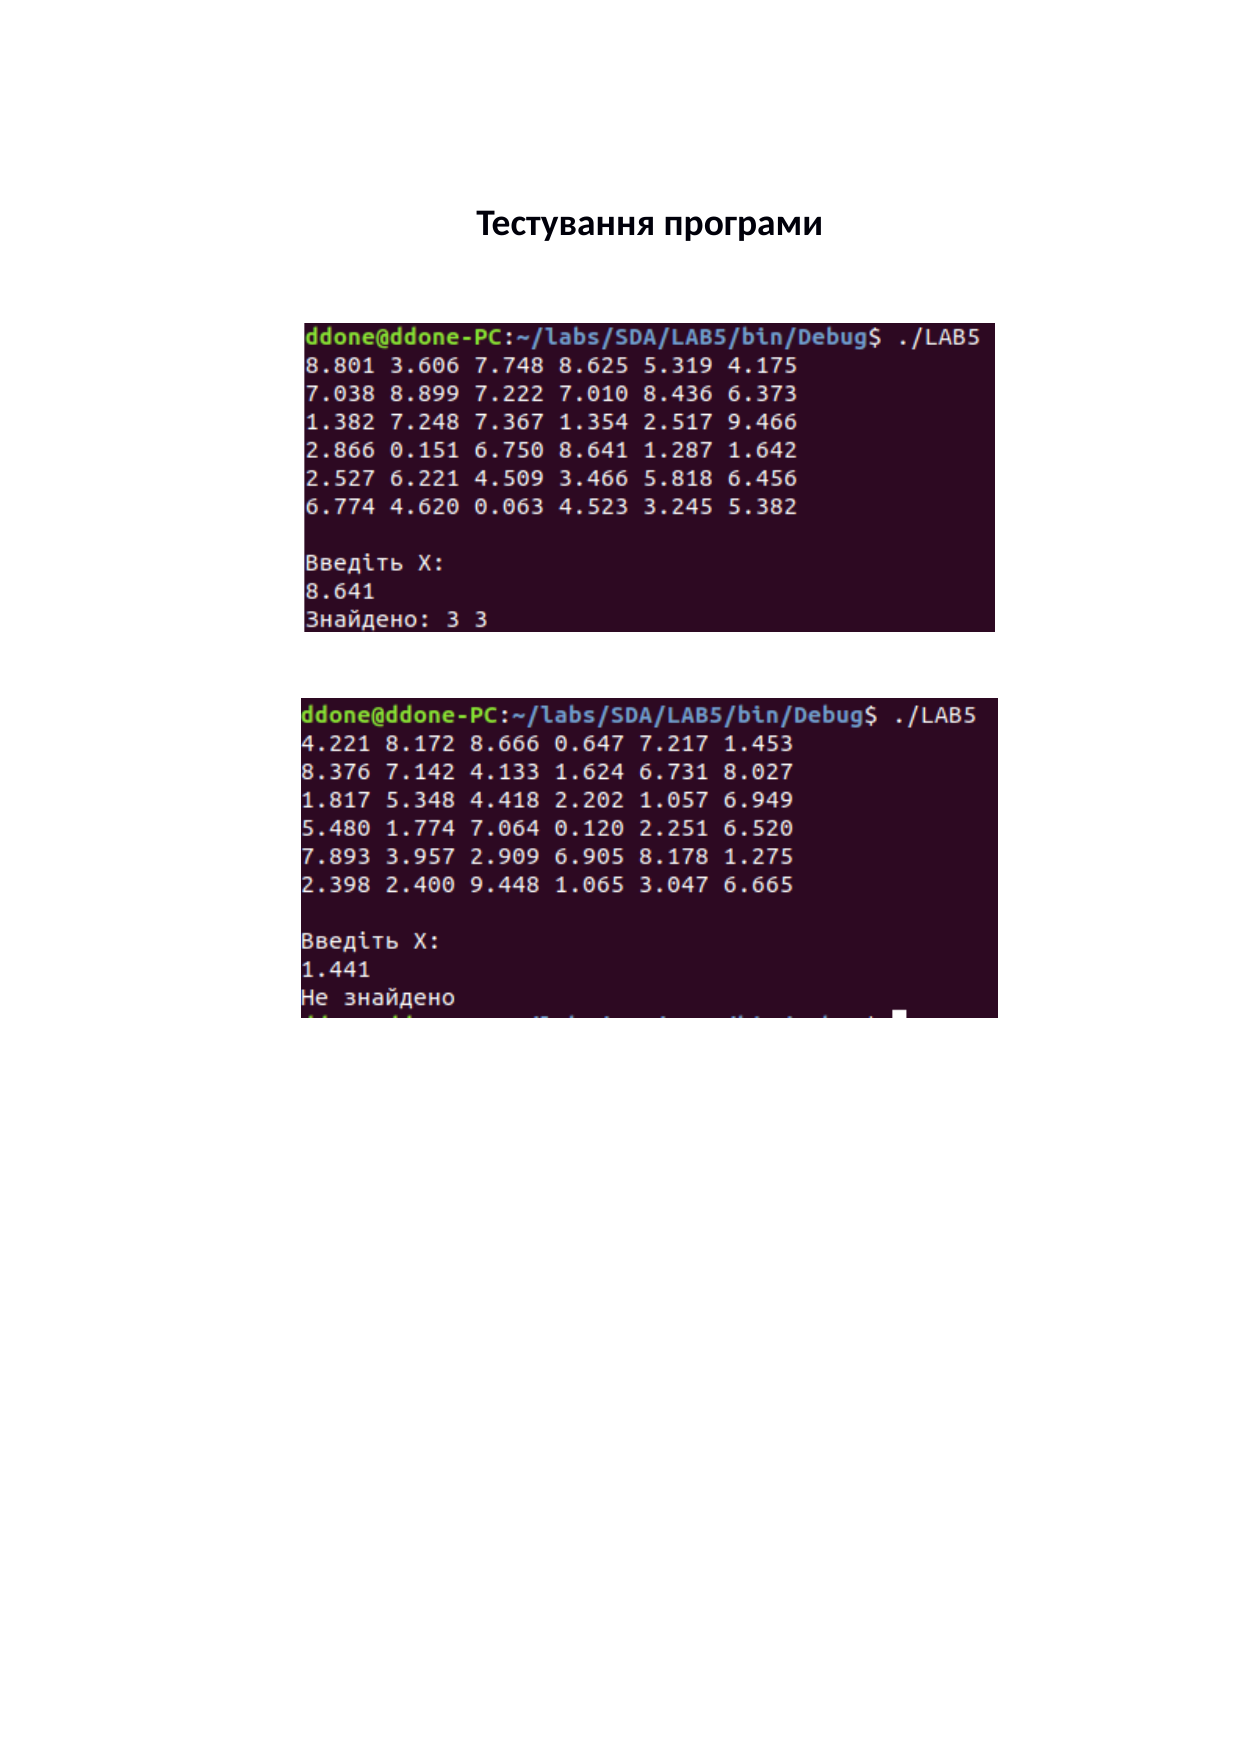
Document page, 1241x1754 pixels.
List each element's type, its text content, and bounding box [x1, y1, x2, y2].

text Тестування програми [148, 198, 1152, 244]
picture [304, 323, 995, 632]
picture [301, 698, 998, 1018]
